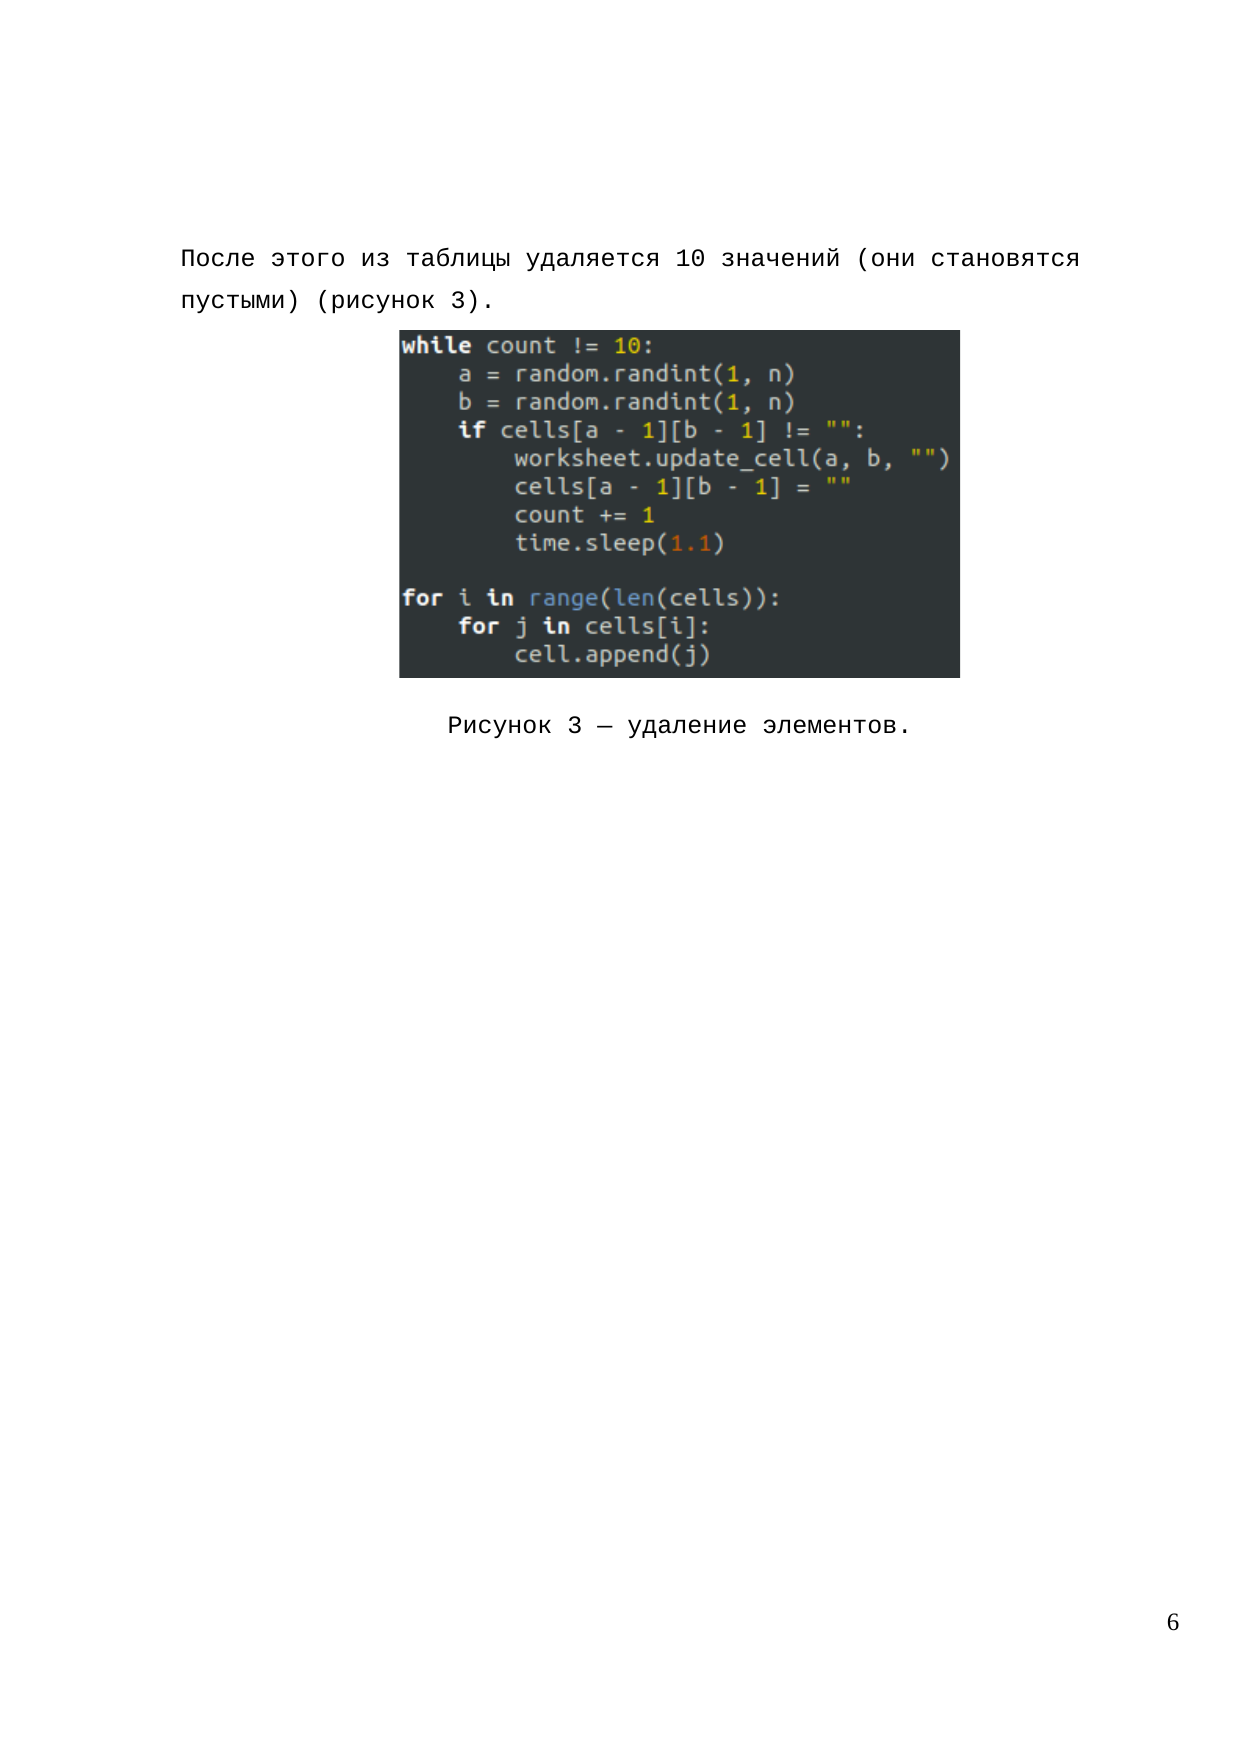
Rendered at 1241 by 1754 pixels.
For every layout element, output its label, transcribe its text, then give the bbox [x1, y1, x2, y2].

picture [399, 330, 961, 678]
text Рисунок 3 — удаление элементов. [180, 713, 1179, 741]
text После этого из таблицы удаляется 10 значений (они становятся пустыми) (рисунок 3). [180, 246, 1179, 316]
